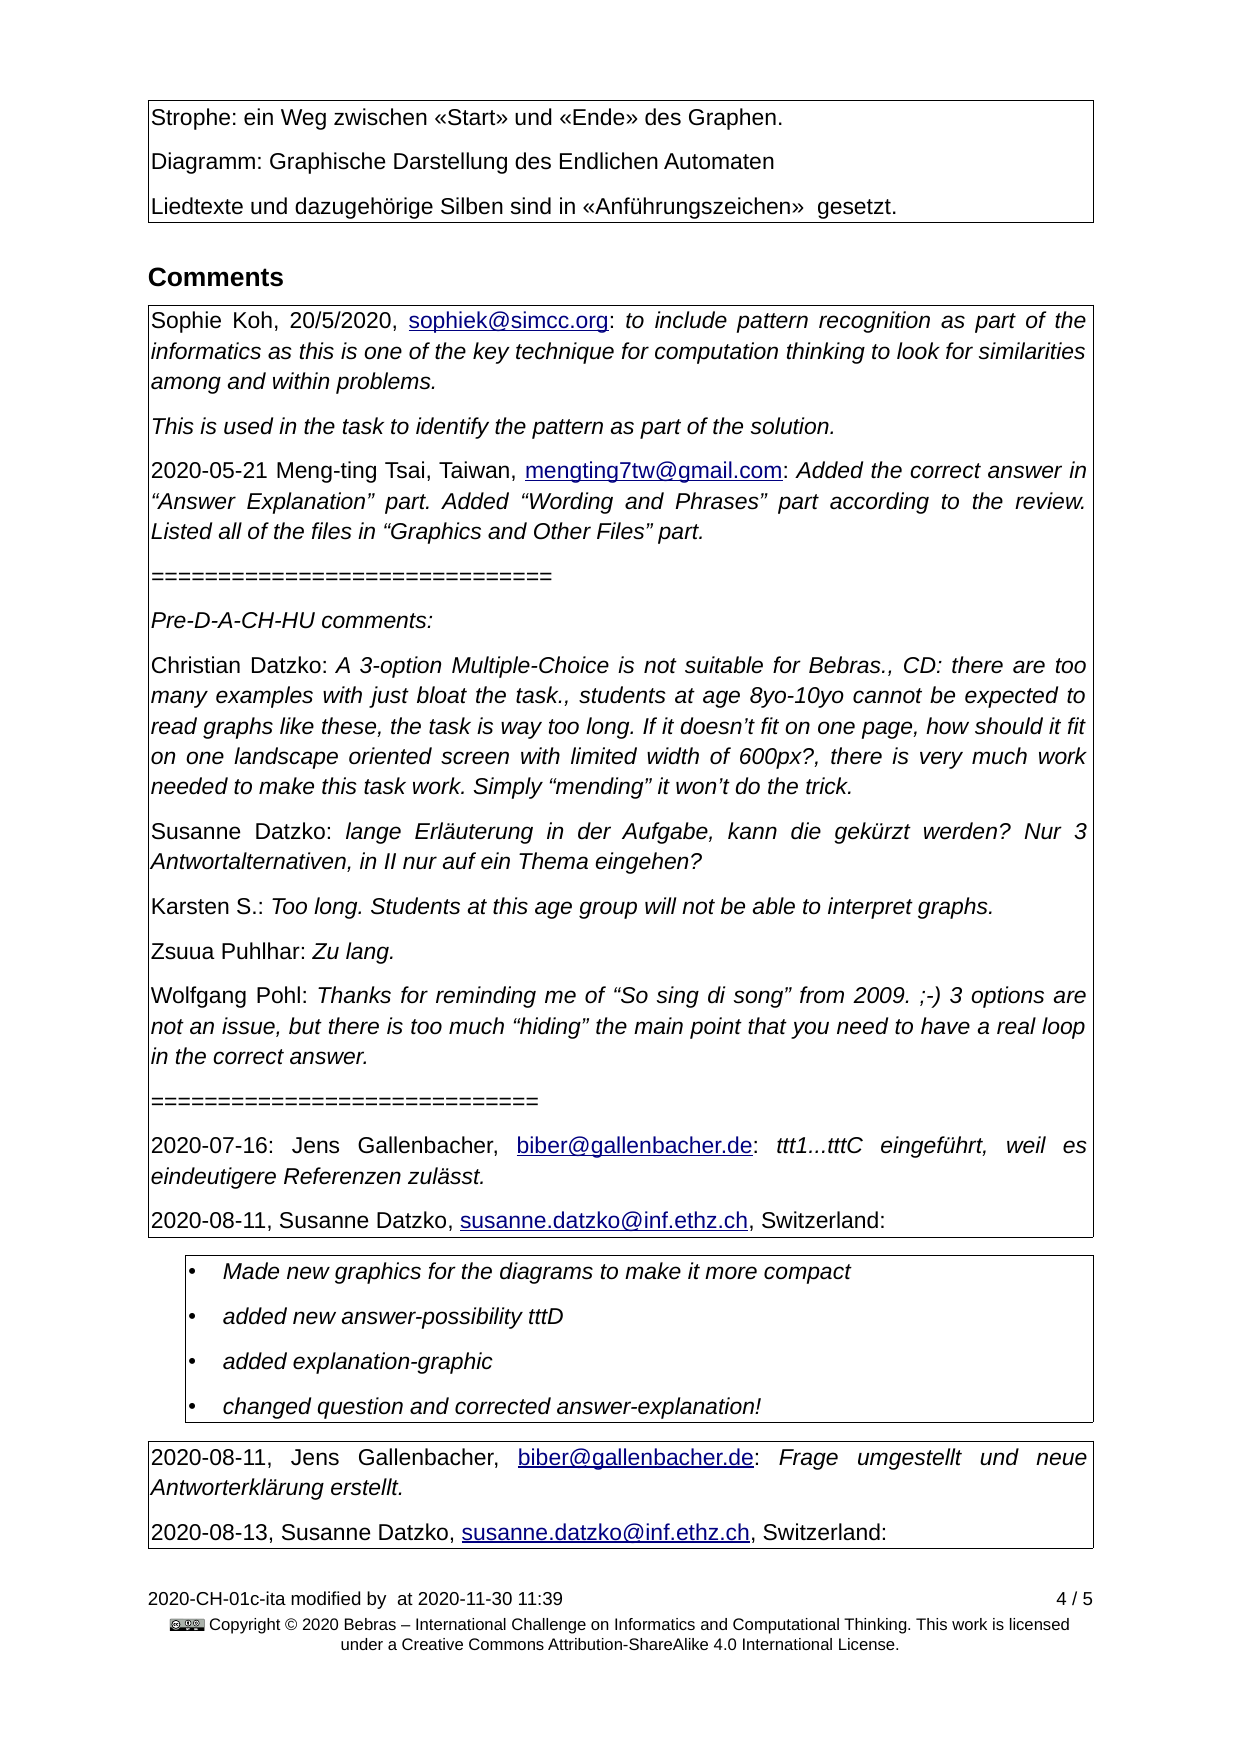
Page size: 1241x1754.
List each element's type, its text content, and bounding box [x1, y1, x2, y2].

text ============================= [149, 1085, 1093, 1114]
text 2020-08-13, Susanne Datzko, susanne.datzko@inf.ethz.ch, Switzerland: [149, 1516, 1093, 1548]
text 2020-08-11, Susanne Datzko, susanne.datzko@inf.ethz.ch, Switzerland: [149, 1204, 1093, 1237]
list added new answer-possibility tttD [186, 1300, 1093, 1329]
text Sophie Koh, 20/5/2020, sophiek@simcc.org: to include pattern recognition as part of the informatics as this is one of the key technique for computation thinking to look for similarities among and within problems. [149, 306, 1093, 394]
text 2020-07-16: Jens Gallenbacher, biber@gallenbacher.de: ttt1...tttC eingeführt, weil es eindeutigere Referenzen zulässt. [149, 1129, 1093, 1189]
subtitle Comments [148, 262, 1093, 292]
text Liedtexte und dazugehörige Silben sind in «Anführungszeichen» gesetzt. [149, 190, 1093, 222]
text Strophe: ein Weg zwischen «Start» und «Ende» des Graphen. [149, 101, 1093, 130]
list changed question and corrected answer-explanation! [186, 1390, 1093, 1422]
list added explanation-graphic [186, 1345, 1093, 1374]
list Made new graphics for the diagrams to make it more compact [186, 1256, 1093, 1285]
text Diagramm: Graphische Darstellung des Endlichen Automaten [149, 145, 1093, 174]
text Susanne Datzko: lange Erläuterung in der Aufgabe, kann die gekürzt werden? Nur 3 Antwortalternativen, in II nur auf ein Thema eingehen? [149, 815, 1093, 874]
text Karsten S.: Too long. Students at this age group will not be able to interpret graphs. [149, 890, 1093, 919]
text 2020-05-21 Meng-ting Tsai, Taiwan, mengting7tw@gmail.com: Added the correct answer in “Answer Explanation” part. Added “Wording and Phrases” part according to the review. Listed all of the files in “Graphics and Other Files” part. [149, 454, 1093, 544]
text Zsuua Puhlhar: Zu lang. [149, 935, 1093, 964]
text ============================== [149, 560, 1093, 589]
text Christian Datzko: A 3-option Multiple-Choice is not suitable for Bebras., CD: there are too many examples with just bloat the task., students at age 8yo-10yo cannot be expected to read graphs like these, the task is way too long. If it doesn’t fit on one page, how should it fit on one landscape oriented screen with limited width of 600px?, there is very much work needed to make this task work. Simply “mending” it won’t do the trick. [149, 649, 1093, 799]
text Wolfgang Pohl: Thanks for reminding me of “So sing di song” from 2009. ;-) 3 options are not an issue, but there is too much “hiding” the main point that you need to have a real loop in the correct answer. [149, 979, 1093, 1069]
text Pre-D-A-CH-HU comments: [149, 604, 1093, 634]
text This is used in the task to identify the pattern as part of the solution. [149, 410, 1093, 439]
text 2020-08-11, Jens Gallenbacher, biber@gallenbacher.de: Frage umgestellt und neue Antworterklärung erstellt. [149, 1442, 1093, 1500]
